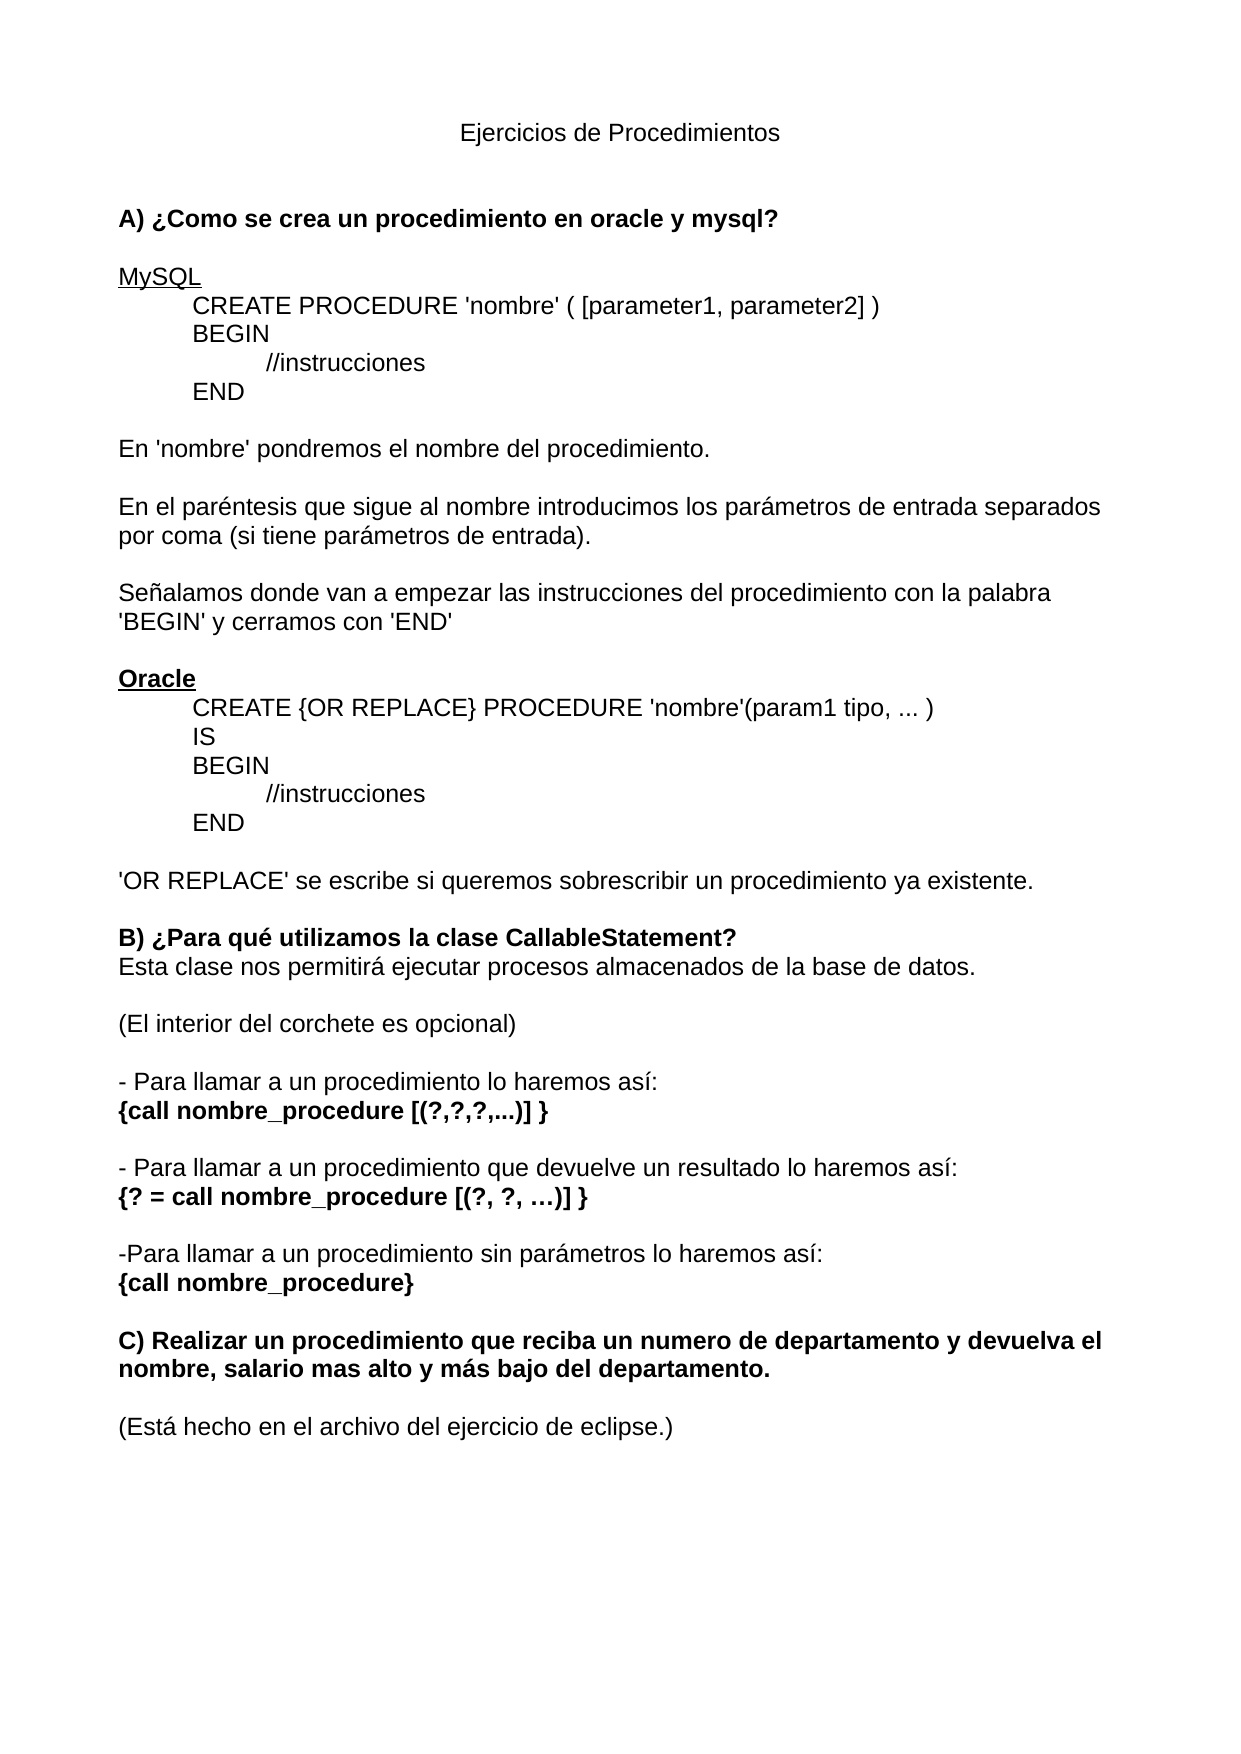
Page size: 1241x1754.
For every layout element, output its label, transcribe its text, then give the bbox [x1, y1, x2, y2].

text En el paréntesis que sigue al nombre introducimos los parámetros de entrada separados por coma (si tiene parámetros de entrada). [118, 492, 1122, 549]
text IS [118, 722, 1122, 751]
text BEGIN [118, 751, 1122, 779]
text En 'nombre' pondremos el nombre del procedimiento. [118, 434, 1122, 463]
text C) Realizar un procedimiento que reciba un numero de departamento y devuelva el nombre, salario mas alto y más bajo del departamento. [118, 1326, 1122, 1383]
text MySQL [118, 262, 1122, 291]
text Señalamos donde van a empezar las instrucciones del procedimiento con la palabra 'BEGIN' y cerramos con 'END' [118, 578, 1122, 636]
text (Está hecho en el archivo del ejercicio de eclipse.) [118, 1412, 1122, 1441]
text (El interior del corchete es opcional) [118, 1009, 1122, 1038]
text CREATE {OR REPLACE} PROCEDURE 'nombre'(param1 tipo, ... ) [118, 693, 1122, 722]
text {call nombre_procedure [(?,?,?,...)] } [118, 1096, 1122, 1124]
text A) ¿Como se crea un procedimiento en oracle y mysql? [118, 204, 1122, 233]
text {call nombre_procedure} [118, 1268, 1122, 1297]
text END [118, 377, 1122, 406]
text CREATE PROCEDURE 'nombre' ( [parameter1, parameter2] ) [118, 291, 1122, 319]
text -Para llamar a un procedimiento sin parámetros lo haremos así: [118, 1239, 1122, 1268]
text //instrucciones [118, 348, 1122, 377]
text Oracle [118, 664, 1122, 693]
text END [118, 808, 1152, 837]
text //instrucciones [118, 779, 1122, 808]
text B) ¿Para qué utilizamos la clase CallableStatement? [118, 923, 1122, 952]
text 'OR REPLACE' se escribe si queremos sobrescribir un procedimiento ya existente. [118, 866, 1122, 894]
text BEGIN [118, 319, 1122, 348]
text Esta clase nos permitirá ejecutar procesos almacenados de la base de datos. [118, 952, 1122, 981]
text {? = call nombre_procedure [(?, ?, …)] } [118, 1182, 1122, 1211]
text - Para llamar a un procedimiento lo haremos así: [118, 1067, 1122, 1096]
text Ejercicios de Procedimientos [118, 118, 1122, 147]
text - Para llamar a un procedimiento que devuelve un resultado lo haremos así: [118, 1153, 1122, 1182]
